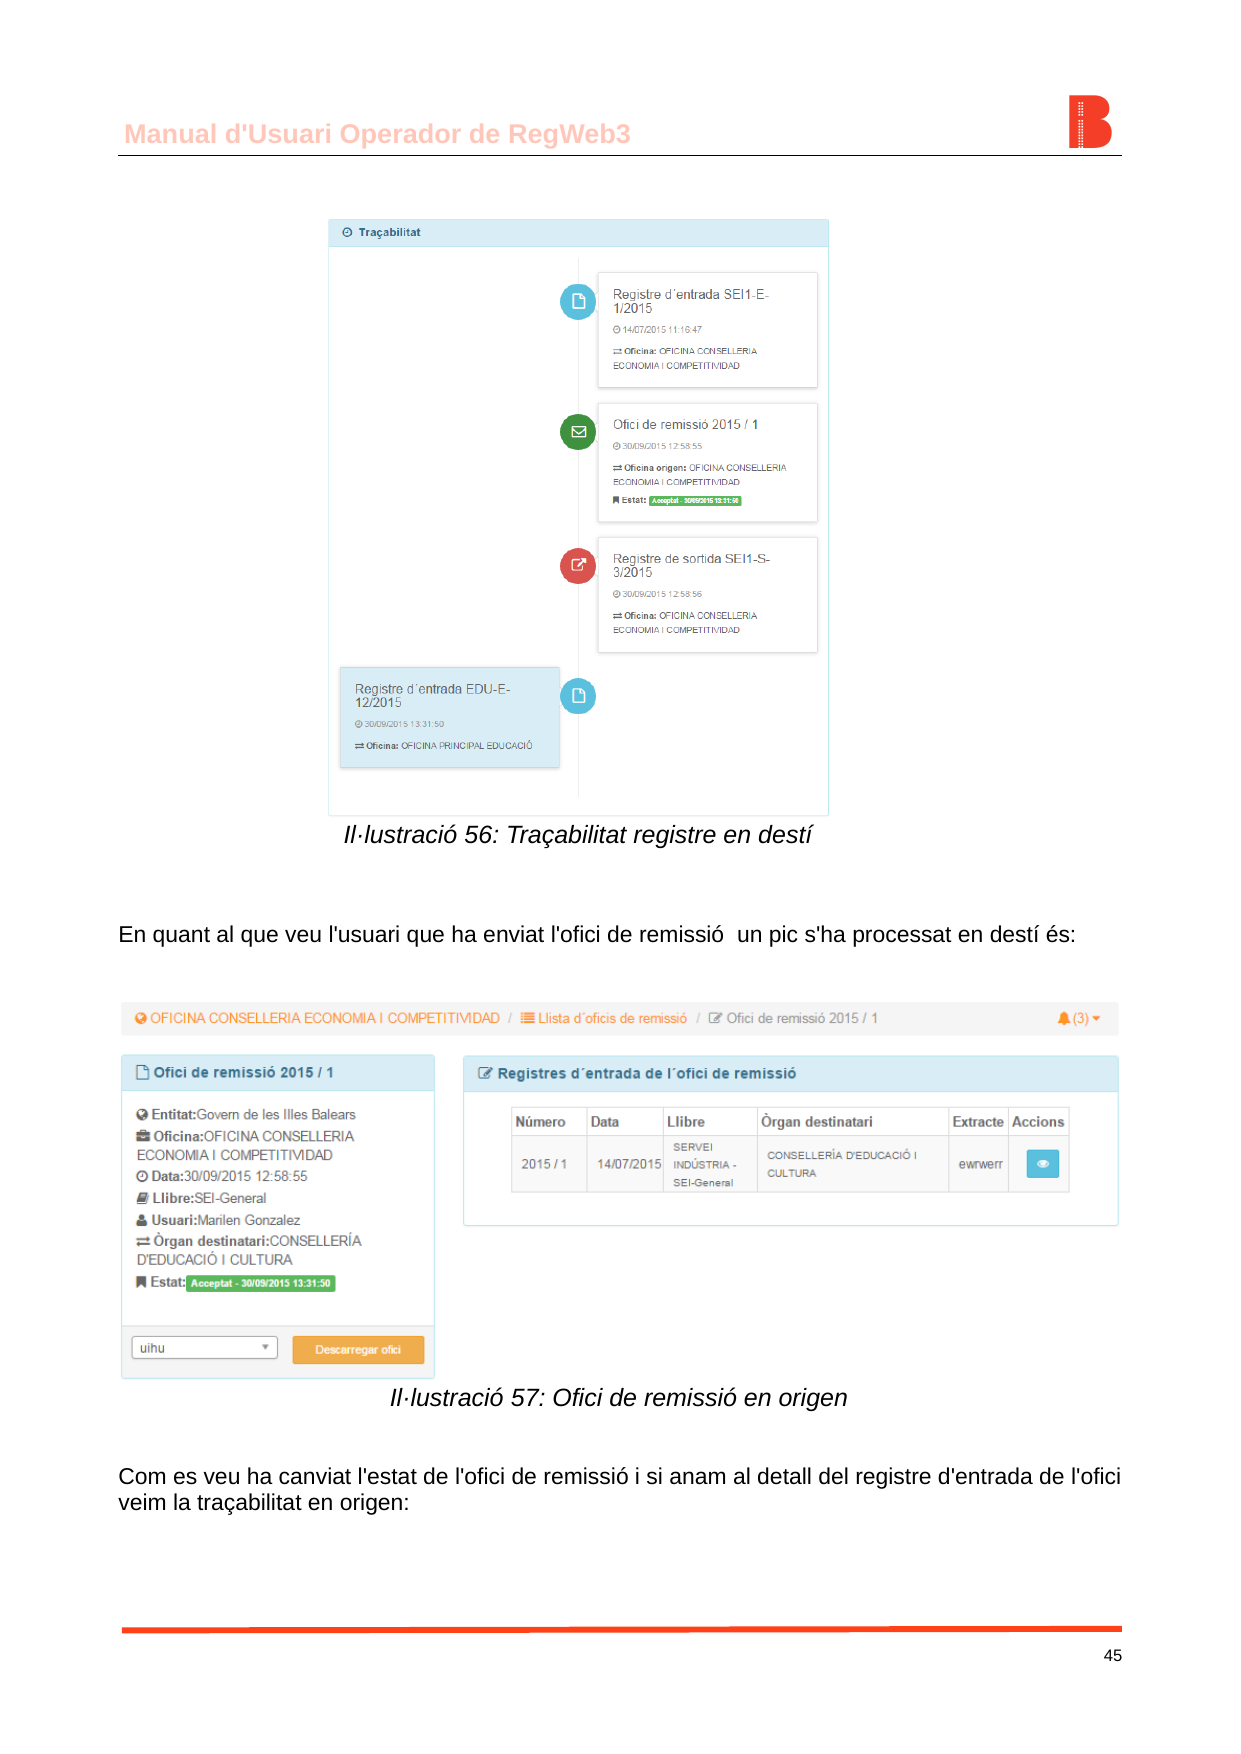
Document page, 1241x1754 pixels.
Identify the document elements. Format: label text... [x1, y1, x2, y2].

picture [1063, 94, 1117, 150]
picture [325, 215, 833, 820]
picture [118, 998, 1123, 1383]
text Il·lustració 57: Ofici de remissió en origen [118, 1383, 1122, 1412]
text En quant al que veu l'usuari que ha enviat l'ofici de remissió un pic s'ha processat en destí és: [118, 921, 1122, 947]
text Il·lustració 56: Traçabilitat registre en destí [118, 228, 1040, 849]
text Com es veu ha canviat l'estat de l'ofici de remissió i si anam al detall del registre d'entrada de l'ofici veim la traçabilitat en origen: [118, 1463, 1122, 1516]
